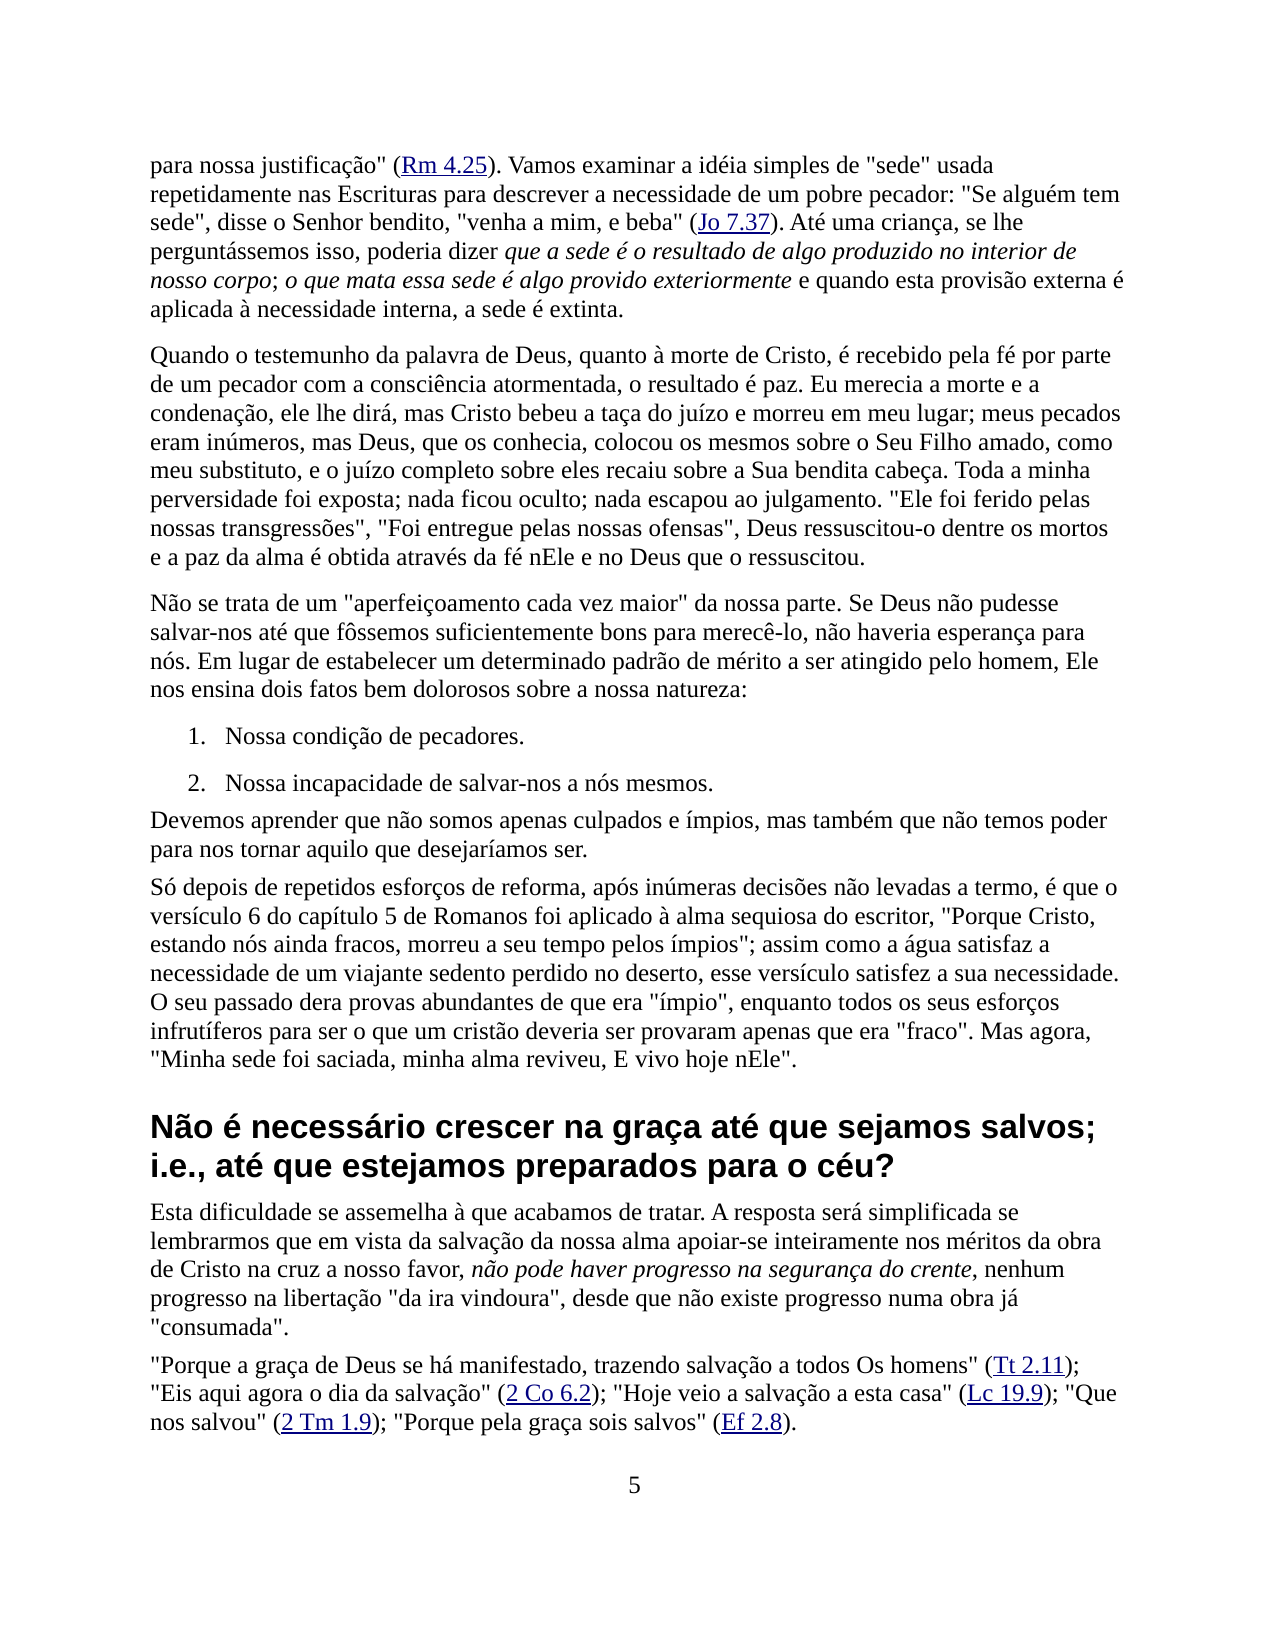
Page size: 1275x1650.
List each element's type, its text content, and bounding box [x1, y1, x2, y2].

text Não se trata de um "aperfeiçoamento cada vez maior" da nossa parte. Se Deus não pudesse salvar-nos até que fôssemos suficientemente bons para merecê-lo, não haveria esperança para nós. Em lugar de estabelecer um determinado padrão de mérito a ser atingido pelo homem, Ele nos ensina dois fatos bem dolorosos sobre a nossa natureza: [150, 588, 1125, 703]
text Esta dificuldade se assemelha à que acabamos de tratar. A resposta será simplificada se lembrarmos que em vista da salvação da nossa alma apoiar-se inteiramente nos méritos da obra de Cristo na cruz a nosso favor, não pode haver progresso na segurança do crente, nenhum progresso na libertação "da ira vindoura", desde que não existe progresso numa obra já "consumada". [150, 1197, 1125, 1341]
list Nossa condição de pecadores. [187, 721, 1125, 750]
text Quando o testemunho da palavra de Deus, quanto à morte de Cristo, é recebido pela fé por parte de um pecador com a consciência atormentada, o resultado é paz. Eu merecia a morte e a condenação, ele lhe dirá, mas Cristo bebeu a taça do juízo e morreu em meu lugar; meus pecados eram inúmeros, mas Deus, que os conhecia, colocou os mesmos sobre o Seu Filho amado, como meu substituto, e o juízo completo sobre eles recaiu sobre a Sua bendita cabeça. Toda a minha perversidade foi exposta; nada ficou oculto; nada escapou ao julgamento. "Ele foi ferido pelas nossas transgressões", "Foi entregue pelas nossas ofensas", Deus ressuscitou-o dentre os mortos e a paz da alma é obtida através da fé nEle e no Deus que o ressuscitou. [150, 340, 1125, 570]
text Devemos aprender que não somos apenas culpados e ímpios, mas também que não temos poder para nos tornar aquilo que desejaríamos ser. [150, 806, 1125, 863]
subtitle Não é necessário crescer na graça até que sejamos salvos; i.e., até que estejamos preparados para o céu? [150, 1107, 1125, 1184]
text Só depois de repetidos esforços de reforma, após inúmeras decisões não levadas a termo, é que o versículo 6 do capítulo 5 de Romanos foi aplicado à alma sequiosa do escritor, "Porque Cristo, estando nós ainda fracos, morreu a seu tempo pelos ímpios"; assim como a água satisfaz a necessidade de um viajante sedento perdido no deserto, esse versículo satisfez a sua necessidade. O seu passado dera provas abundantes de que era "ímpio", enquanto todos os seus esforços infrutíferos para ser o que um cristão deveria ser provaram apenas que era "fraco". Mas agora, "Minha sede foi saciada, minha alma reviveu, E vivo hoje nEle". [150, 872, 1125, 1073]
text "Porque a graça de Deus se há manifestado, trazendo salvação a todos Os homens" (Tt 2.11); "Eis aqui agora o dia da salvação" (2 Co 6.2); "Hoje veio a salvação a esta casa" (Lc 19.9); "Que nos salvou" (2 Tm 1.9); "Porque pela graça sois salvos" (Ef 2.8). [150, 1350, 1125, 1436]
text para nossa justificação" (Rm 4.25). Vamos examinar a idéia simples de "sede" usada repetidamente nas Escrituras para descrever a necessidade de um pobre pecador: "Se alguém tem sede", disse o Senhor bendito, "venha a mim, e beba" (Jo 7.37). Até uma criança, se lhe perguntássemos isso, poderia dizer que a sede é o resultado de algo produzido no interior de nosso corpo; o que mata essa sede é algo provido exteriormente e quando esta provisão externa é aplicada à necessidade interna, a sede é extinta. [150, 150, 1125, 322]
list Nossa incapacidade de salvar-nos a nós mesmos. [187, 768, 1125, 797]
